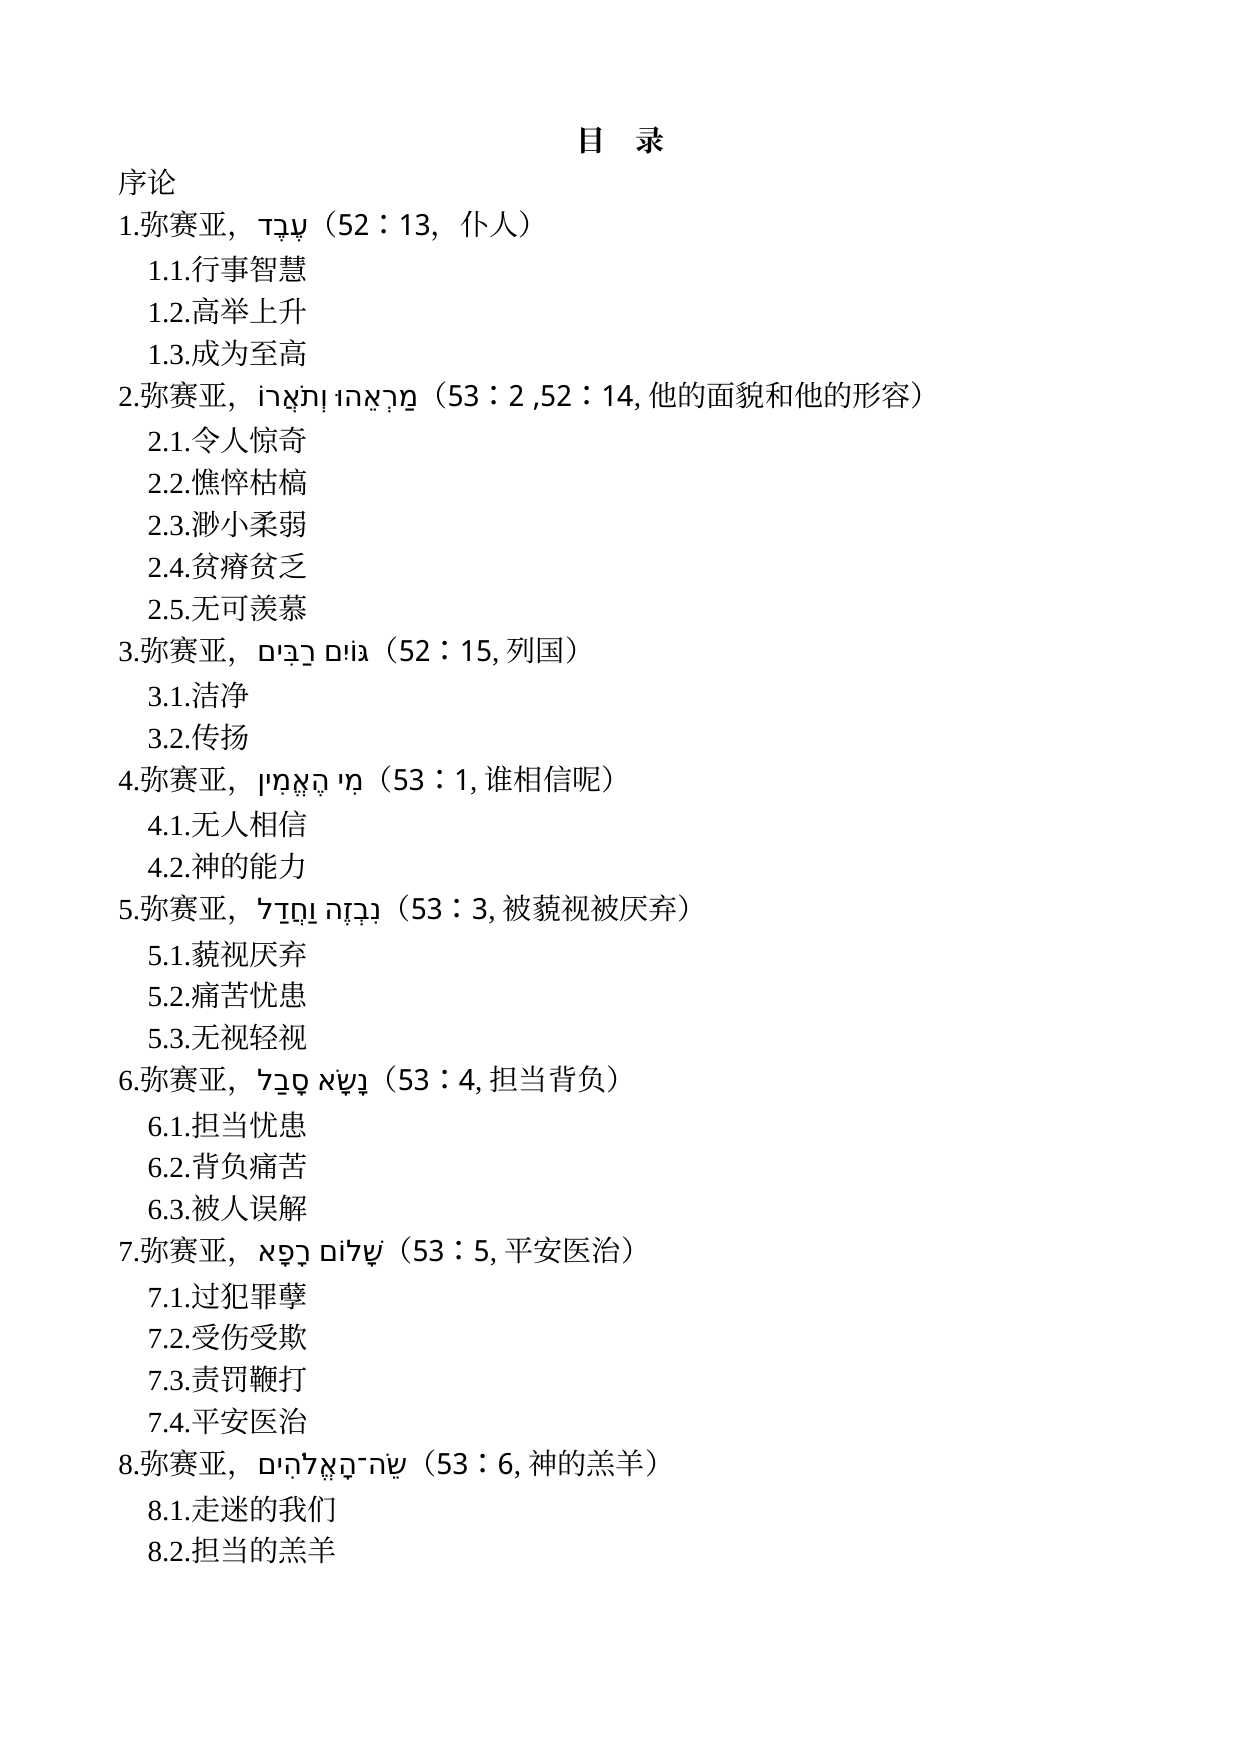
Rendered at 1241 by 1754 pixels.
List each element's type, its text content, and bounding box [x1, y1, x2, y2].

text 6.2.背负痛苦 [118, 1144, 1122, 1186]
text 2.2.憔悴枯槁 [118, 460, 1122, 502]
text 3.2.传扬 [118, 715, 1122, 757]
text 2.弥赛亚，מַרְאֵהוּ וְתֹאֲרוׂ（52：14, 53：2, 他的面貌和他的形容） [118, 373, 1122, 418]
text 3.1.洁净 [118, 673, 1122, 715]
text 1.弥赛亚，עֶבֶד（52：13，仆人） [118, 202, 1122, 247]
text 5.1.藐视厌弃 [118, 931, 1122, 973]
text 5.3.无视轻视 [118, 1015, 1122, 1057]
text 7.2.受伤受欺 [118, 1315, 1122, 1357]
text 4.1.无人相信 [118, 802, 1122, 844]
text 序论 [118, 160, 1122, 202]
text 5.弥赛亚，נִבְזֶה וַחֲדַל（53：3, 被藐视被厌弃） [118, 886, 1122, 931]
text 2.5.无可羡慕 [118, 586, 1122, 628]
text 6.3.被人误解 [118, 1186, 1122, 1228]
text 2.4.贫瘠贫乏 [118, 544, 1122, 586]
text 2.3.渺小柔弱 [118, 502, 1122, 544]
text 2.1.令人惊奇 [118, 418, 1122, 460]
text 8.1.走迷的我们 [118, 1486, 1122, 1528]
text 7.弥赛亚，שָׁלוׂם רָפָא（53：5, 平安医治） [118, 1228, 1122, 1273]
text 3.弥赛亚，גּוׂיִם רַבִּים（52：15, 列国） [118, 628, 1122, 673]
text 4.弥赛亚，מִי הֶאֱמִין（53：1, 谁相信呢） [118, 757, 1122, 802]
text 8.弥赛亚，שֵֹה־הָאֱלֹהִים（53：6, 神的羔羊） [118, 1441, 1122, 1486]
text 目 录 [118, 118, 1122, 160]
text 8.2.担当的羔羊 [118, 1528, 1122, 1570]
text 1.1.行事智慧 [118, 247, 1122, 289]
text 4.2.神的能力 [118, 844, 1122, 886]
text 1.3.成为至高 [118, 331, 1122, 373]
text 6.弥赛亚，נָשָֹא סָבַל（53：4, 担当背负） [118, 1057, 1122, 1102]
text 7.4.平安医治 [118, 1399, 1122, 1441]
text 5.2.痛苦忧患 [118, 973, 1122, 1015]
text 1.2.高举上升 [118, 289, 1122, 331]
text 7.3.责罚鞭打 [118, 1357, 1122, 1399]
text 6.1.担当忧患 [118, 1102, 1122, 1144]
text 7.1.过犯罪孽 [118, 1273, 1122, 1315]
